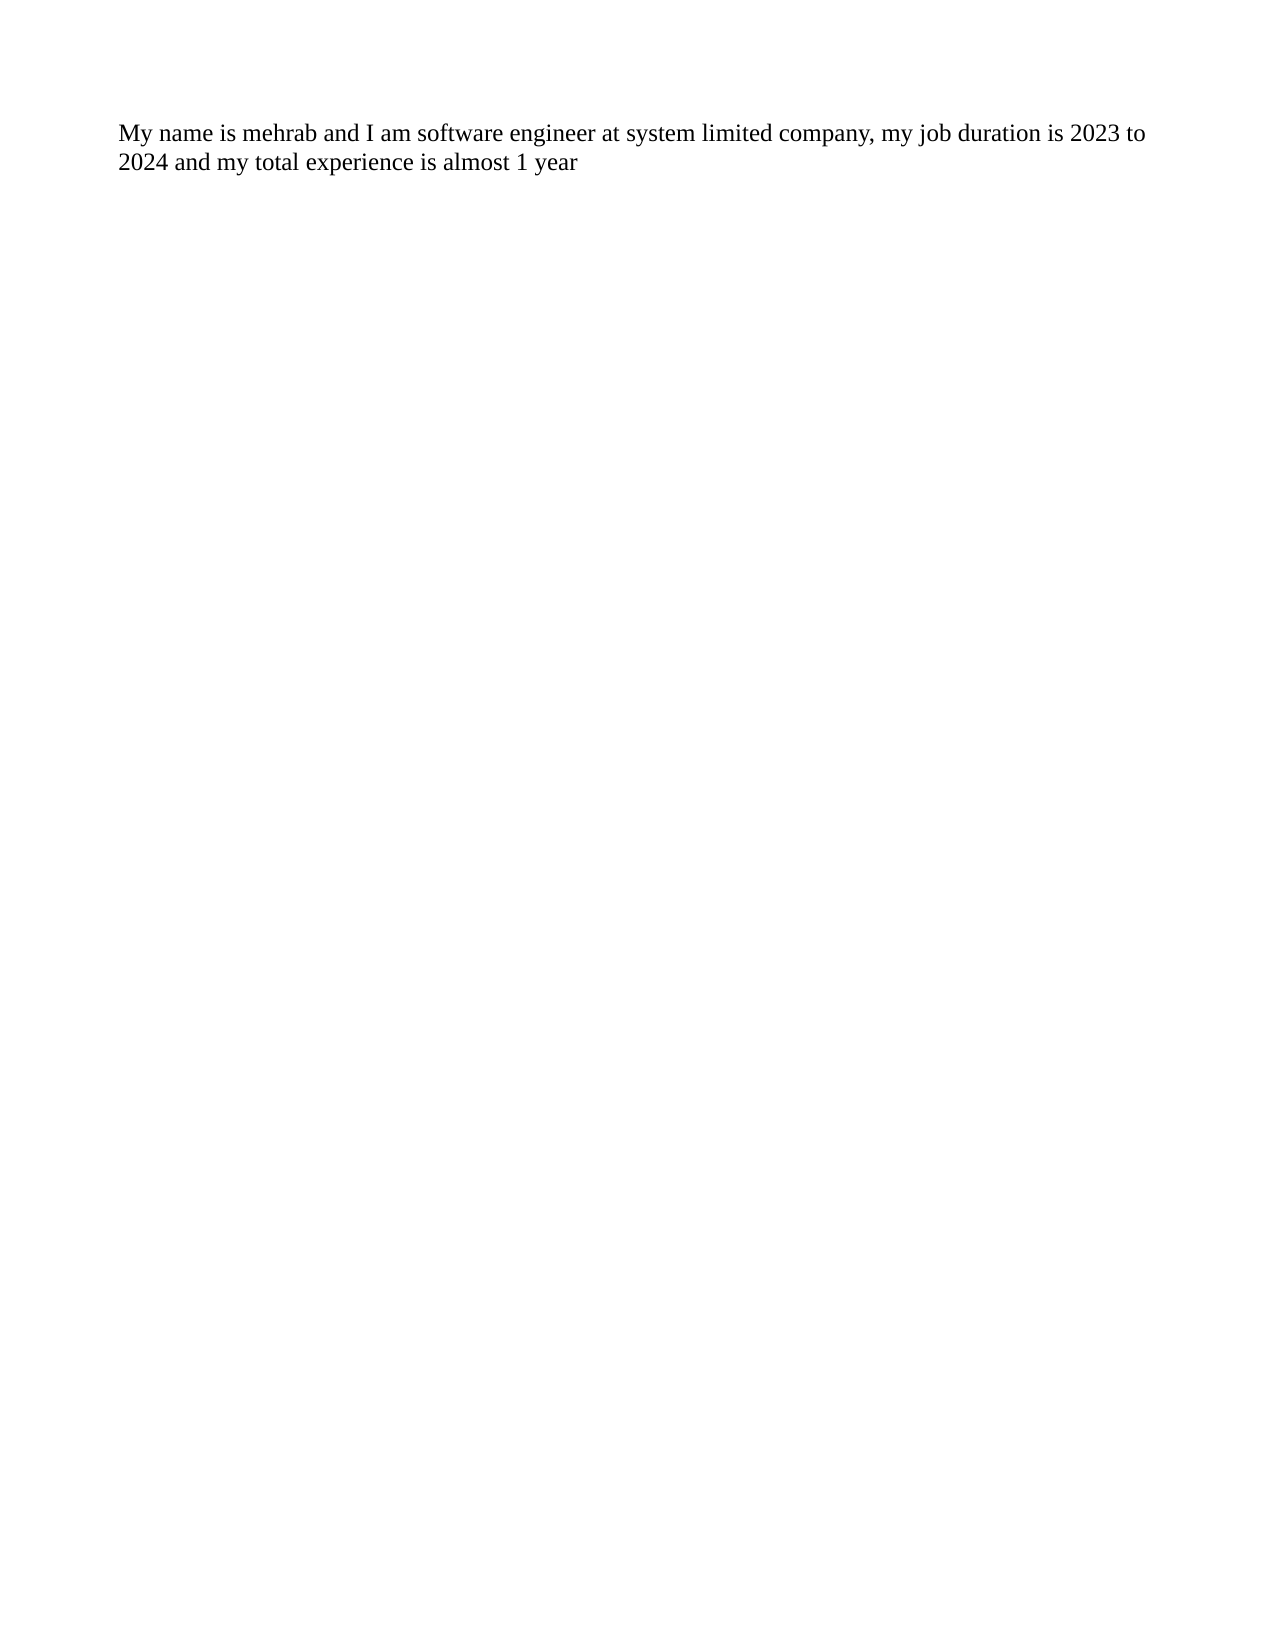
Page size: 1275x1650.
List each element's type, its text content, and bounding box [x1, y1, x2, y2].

text My name is mehrab and I am software engineer at system limited company, my job duration is 2023 to 2024 and my total experience is almost 1 year [118, 118, 1157, 176]
